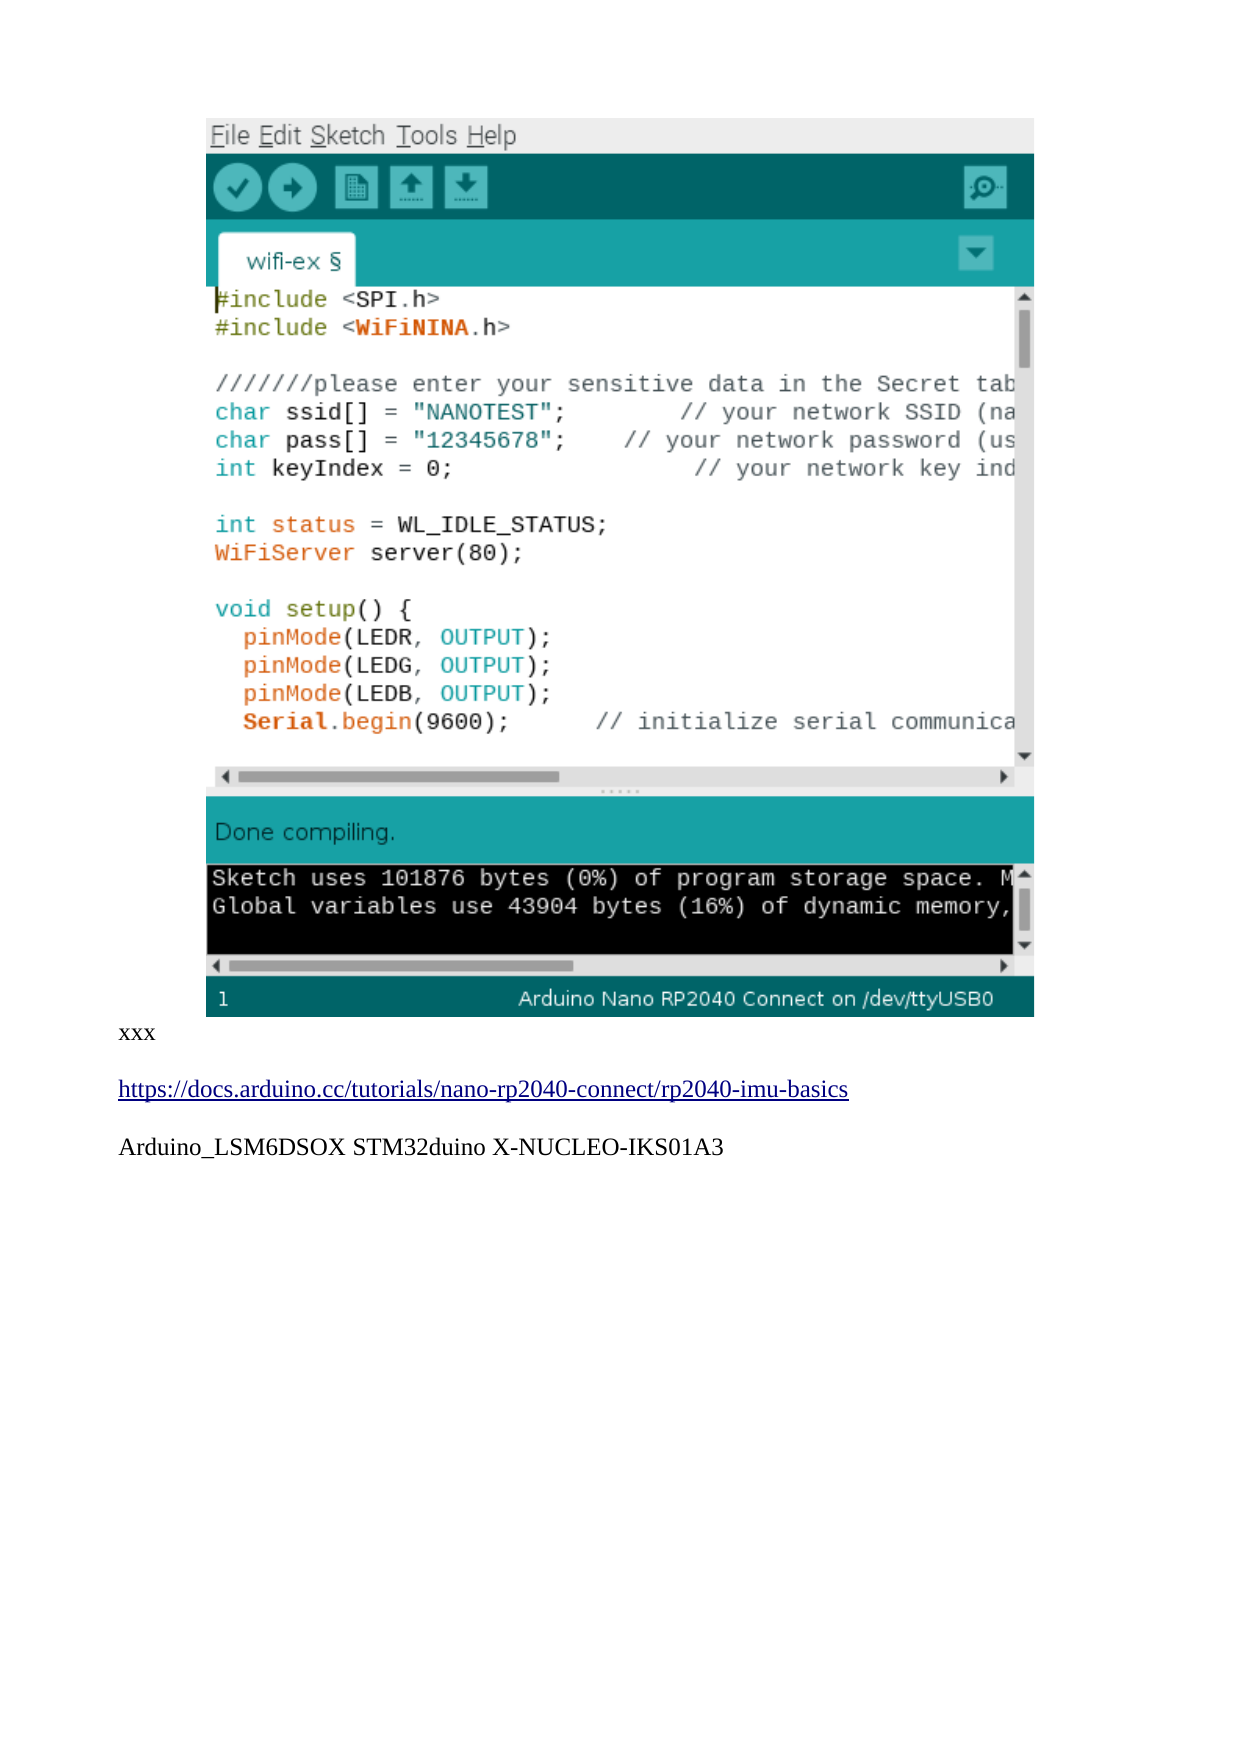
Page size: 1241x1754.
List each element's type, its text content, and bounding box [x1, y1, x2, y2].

picture [206, 118, 1035, 1017]
text https://docs.arduino.cc/tutorials/nano-rp2040-connect/rp2040-imu-basics [118, 1074, 1122, 1103]
text xxx [118, 118, 1122, 1045]
text Arduino_LSM6DSOX STM32duino X-NUCLEO-IKS01A3 [118, 1132, 1122, 1160]
